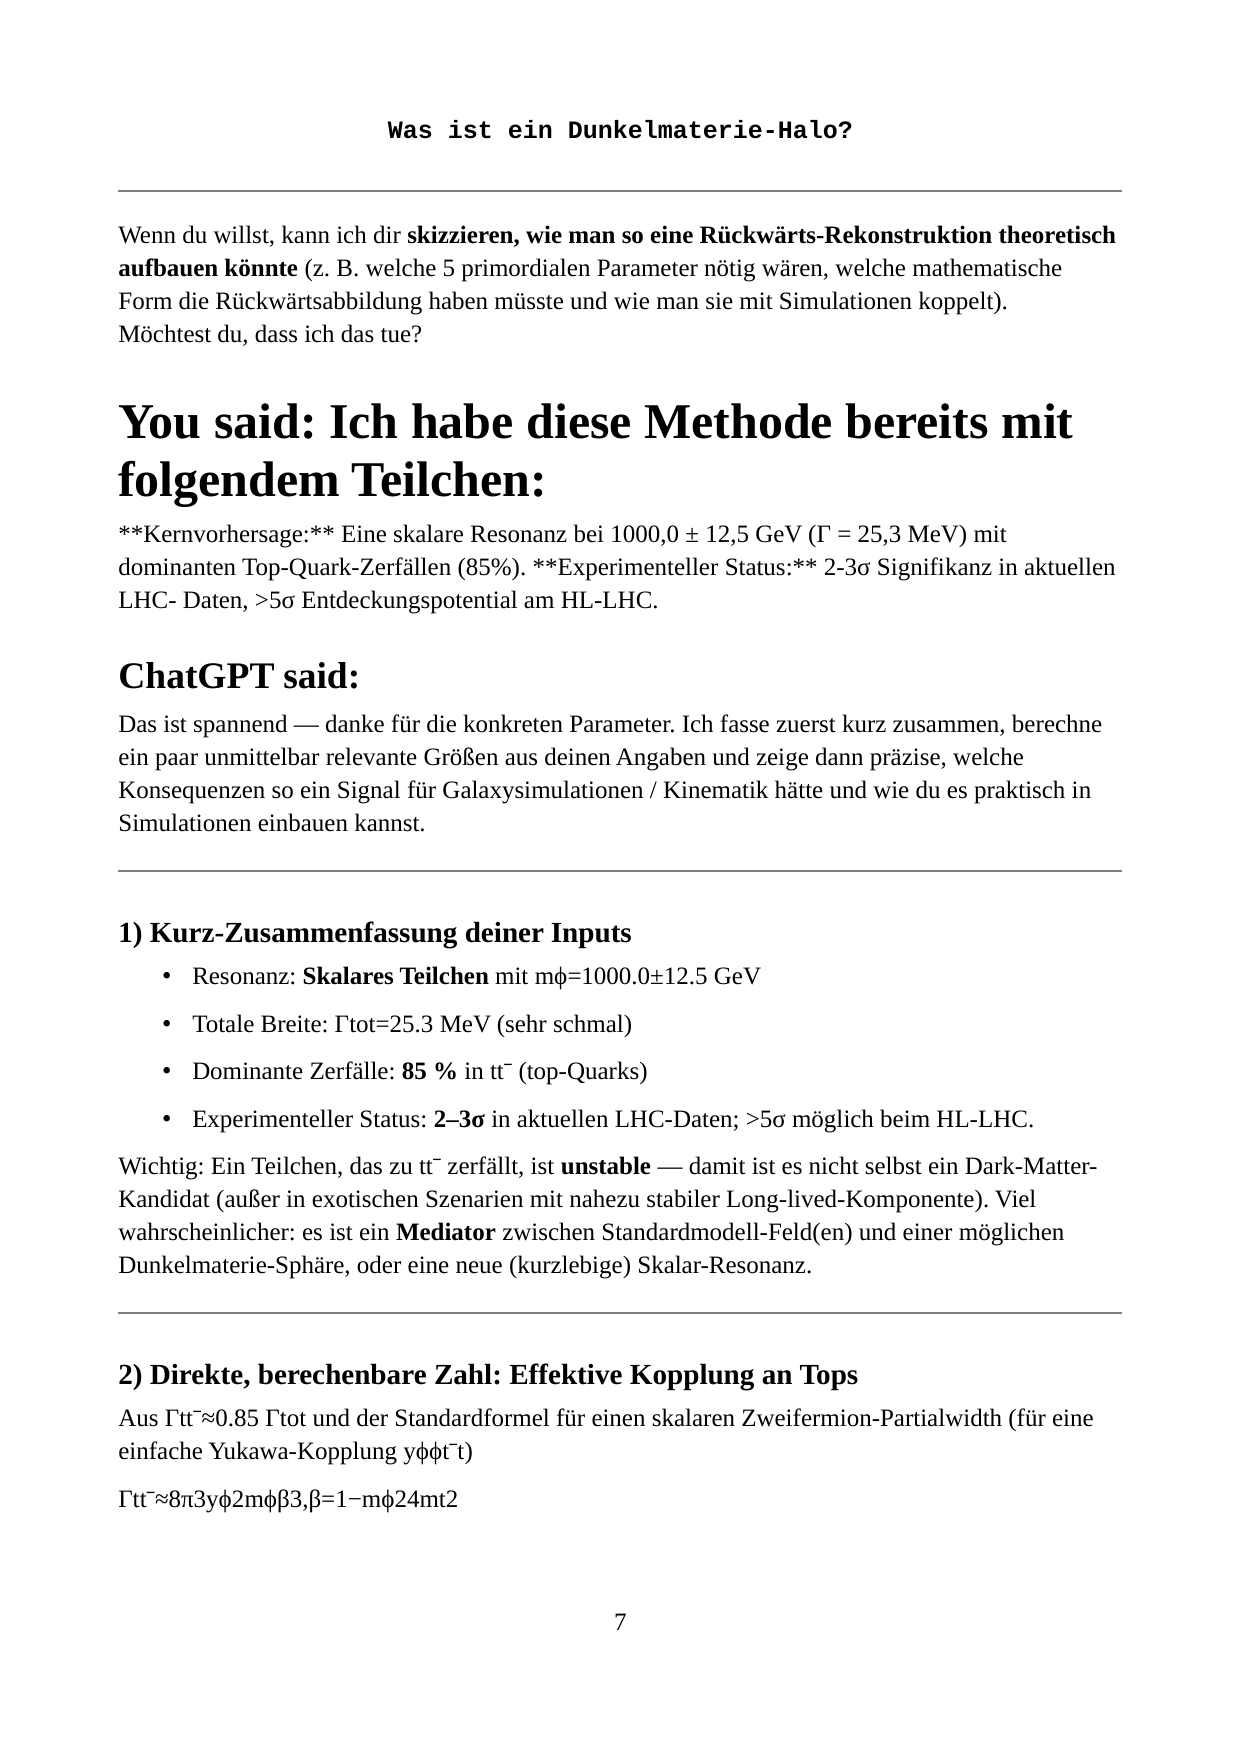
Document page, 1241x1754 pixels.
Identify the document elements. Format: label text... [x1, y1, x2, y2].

subtitle ChatGPT said: [118, 654, 1122, 697]
list Totale Breite: Γtot​=25.3 MeV (sehr schmal) [162, 1009, 1122, 1037]
text Wenn du willst, kann ich dir skizzieren, wie man so eine Rückwärts-Rekonstruktion theoretisch aufbauen könnte (z. B. welche 5 primordialen Parameter nötig wären, welche mathematische Form die Rückwärtsabbildung haben müsste und wie man sie mit Simulationen koppelt). Möchtest du, dass ich das tue? [118, 220, 1122, 348]
text **Kernvorhersage:** Eine skalare Resonanz bei 1000,0 ± 12,5 GeV (Γ = 25,3 MeV) mit dominanten Top-Quark-Zerfällen (85%). **Experimenteller Status:** 2-3σ Signifikanz in aktuellen LHC- Daten, >5σ Entdeckungspotential am HL-LHC. [118, 519, 1122, 614]
text Wichtig: Ein Teilchen, das zu ttˉ zerfällt, ist unstable — damit ist es nicht selbst ein Dark-Matter-Kandidat (außer in exotischen Szenarien mit nahezu stabiler Long-lived-Komponente). Viel wahrscheinlicher: es ist ein Mediator zwischen Standardmodell-Feld(en) und einer möglichen Dunkelmaterie-Sphäre, oder eine neue (kurzlebige) Skalar-Resonanz. [118, 1151, 1122, 1279]
list Dominante Zerfälle: 85 % in ttˉ (top-Quarks) [162, 1056, 1122, 1085]
text ​ [118, 1517, 1122, 1545]
subtitle You said: Ich habe diese Methode bereits mit folgendem Teilchen: [118, 392, 1122, 507]
text Γttˉ​≈8π3yϕ2​mϕ​​β3,β=1−mϕ2​4mt2​​ [118, 1484, 1122, 1512]
subtitle 2) Direkte, berechenbare Zahl: Effektive Kopplung an Tops [118, 1357, 1122, 1391]
list Experimenteller Status: 2–3σ in aktuellen LHC-Daten; >5σ möglich beim HL-LHC. [162, 1104, 1122, 1133]
text Das ist spannend — danke für die konkreten Parameter. Ich fasse zuerst kurz zusammen, berechne ein paar unmittelbar relevante Größen aus deinen Angaben und zeige dann präzise, welche Konsequenzen so ein Signal für Galaxysimulationen / Kinematik hätte und wie du es praktisch in Simulationen einbauen kannst. [118, 709, 1122, 837]
text Aus Γttˉ​≈0.85 Γtot​ und der Standardformel für einen skalaren Zweifermion-Partialwidth (für eine einfache Yukawa-Kopplung yϕ​ϕtˉt) [118, 1403, 1122, 1465]
list Resonanz: Skalares Teilchen mit mϕ​=1000.0±12.5 GeV [162, 961, 1122, 990]
subtitle 1) Kurz-Zusammenfassung deiner Inputs [118, 915, 1122, 948]
